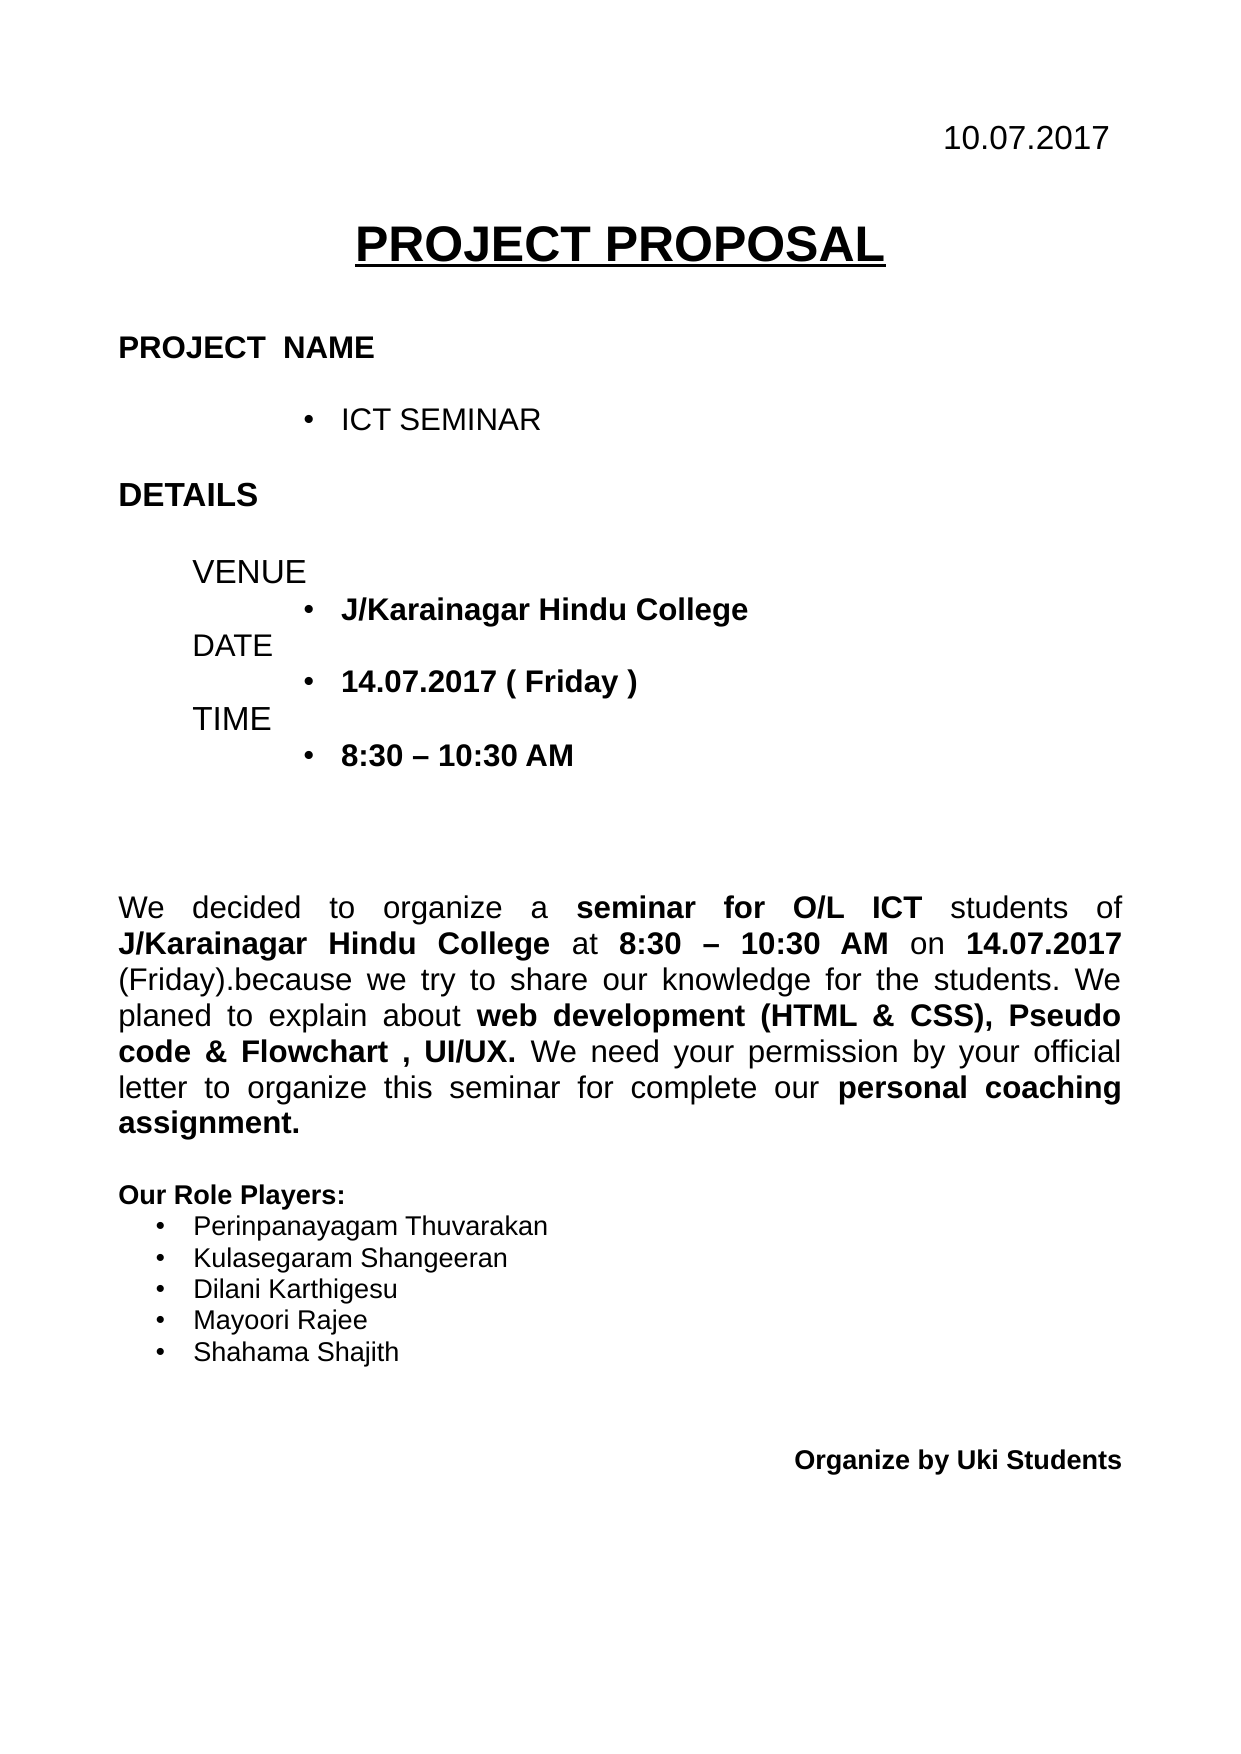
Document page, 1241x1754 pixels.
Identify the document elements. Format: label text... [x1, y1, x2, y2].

text PROJECT NAME [118, 329, 1122, 365]
text DATE [118, 627, 1122, 663]
text PROJECT PROPOSAL [118, 214, 1122, 272]
text TIME [118, 699, 1122, 737]
list Kulasegaram Shangeeran [156, 1242, 1122, 1273]
text Our Role Players: [118, 1179, 1122, 1210]
text DETAILS [118, 476, 1122, 514]
list Mayoori Rajee [156, 1304, 1122, 1336]
text VENUE [118, 552, 1122, 591]
text We decided to organize a seminar for O/L ICT students of J/Karainagar Hindu College at 8:30 – 10:30 AM on 14.07.2017 (Friday).because we try to share our knowledge for the students. We planed to explain about web development (HTML & CSS), Pseudo code & Flowchart , UI/UX. We need your permission by your official letter to organize this seminar for complete our personal coaching assignment. [118, 889, 1122, 1141]
text 10.07.2017 [118, 118, 1122, 157]
list Perinpanayagam Thuvarakan [156, 1210, 1122, 1242]
list 14.07.2017 ( Friday ) [303, 663, 1122, 699]
list ICT SEMINAR [303, 401, 1122, 437]
text Organize by Uki Students [118, 1444, 1122, 1475]
list Dilani Karthigesu [156, 1273, 1122, 1304]
list 8:30 – 10:30 AM [303, 737, 1122, 774]
list J/Karainagar Hindu College [303, 591, 1122, 627]
list Shahama Shajith [156, 1336, 1122, 1367]
